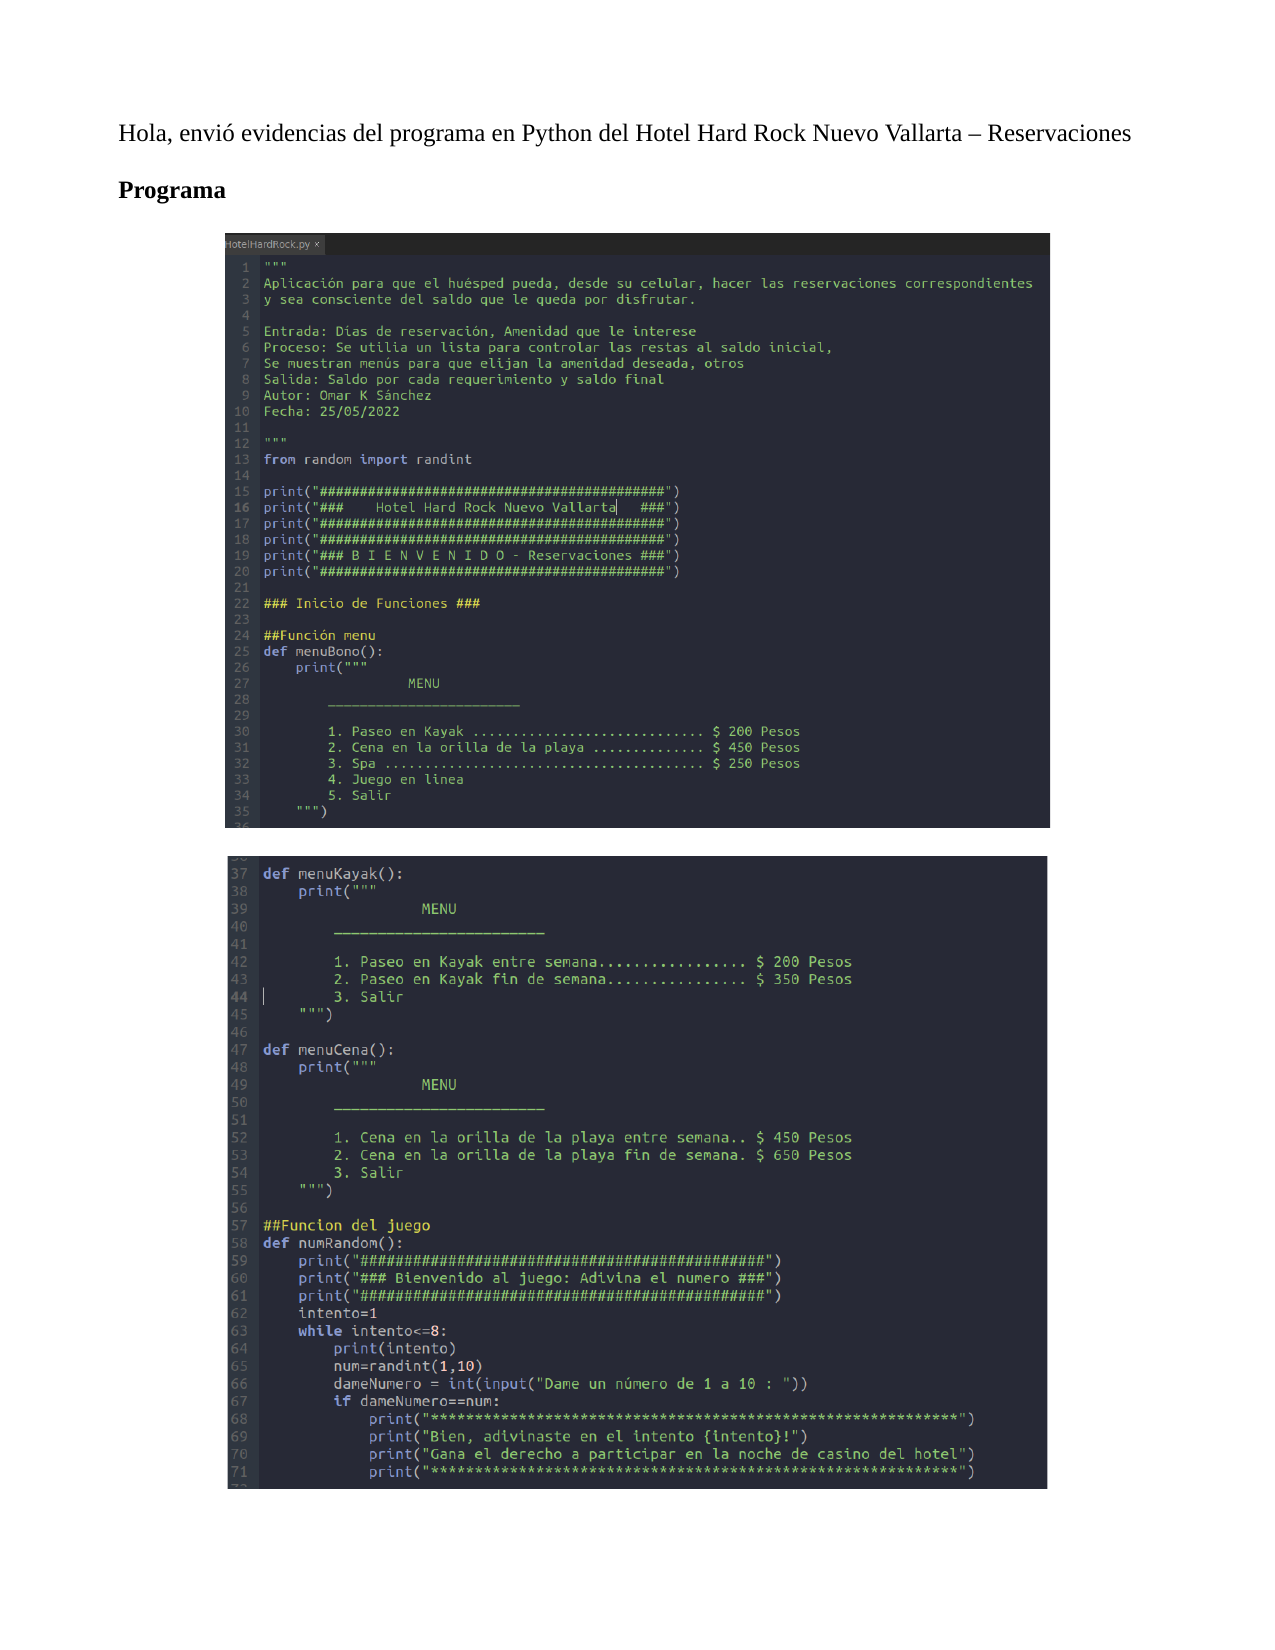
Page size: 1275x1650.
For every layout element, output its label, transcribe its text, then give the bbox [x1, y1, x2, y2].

picture [225, 233, 1050, 828]
text Programa [118, 176, 1157, 204]
picture [227, 856, 1048, 1489]
text Hola, envió evidencias del programa en Python del Hotel Hard Rock Nuevo Vallarta – Reservaciones [118, 118, 1157, 147]
